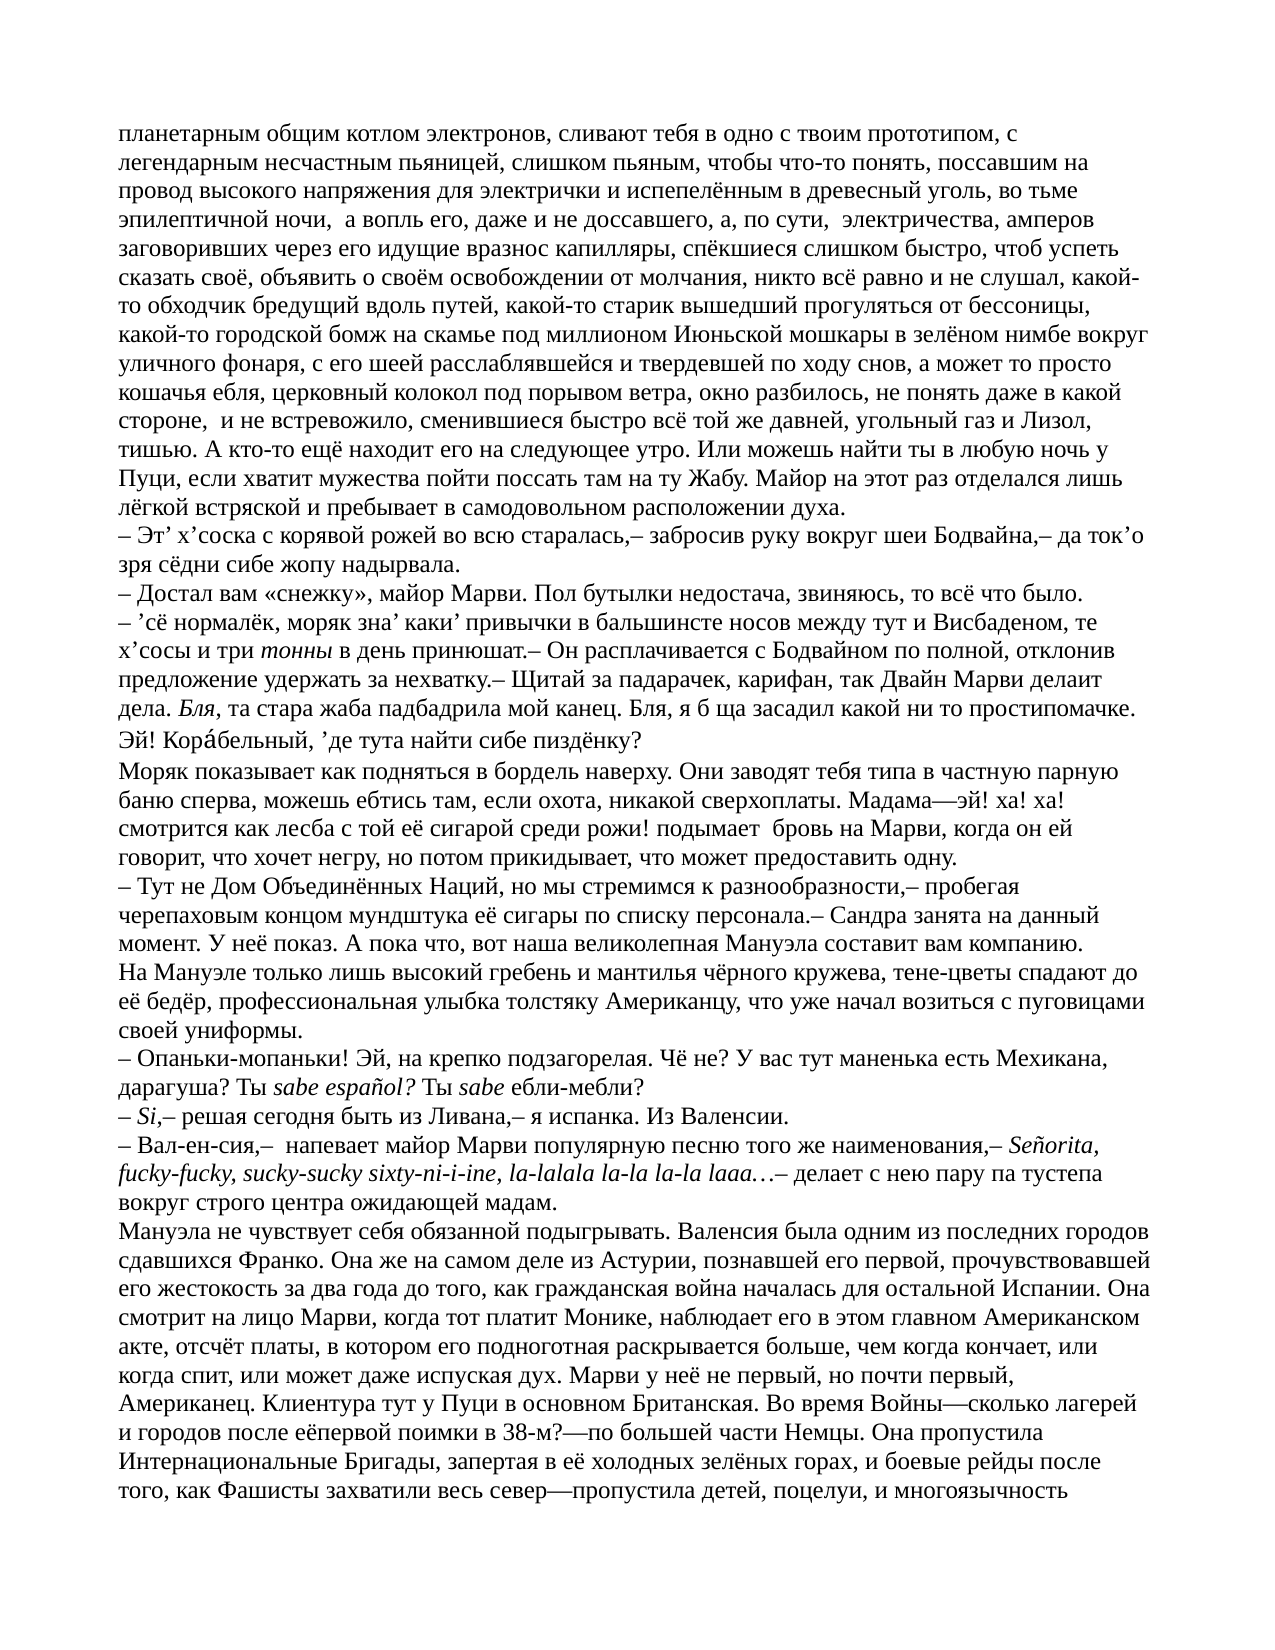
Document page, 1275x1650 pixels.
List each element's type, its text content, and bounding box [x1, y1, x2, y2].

text планетарным общим котлом электронов, сливают тебя в одно с твоим прототипом, с легендарным несчастным пьяницей, слишком пьяным, чтобы что-то понять, поссавшим на провод высокого напряжения для электрички и испепелённым в древесный уголь, во тьме эпилептичной ночи, а вопль его, даже и не доссавшего, а, по сути, электричества, амперов заговоривших через его идущие вразнос капилляры, спёкшиеся слишком быстро, чтоб успеть сказать своё, объявить о своём освобождении от молчания, никто всё равно и не слушал, какой-то обходчик бредущий вдоль путей, какой-то старик вышедший прогуляться от бессоницы, какой-то городской бомж на скамье под миллионом Июньской мошкары в зелёном нимбе вокруг уличного фонаря, с его шеей расслаблявшейся и твердевшей по ходу снов, а может то просто кошачья ебля, церковный колокол под порывом ветра, окно разбилось, не понять даже в какой стороне, и не встревожило, сменившиеся быстро всё той же давней, угольный газ и Лизол, тишью. А кто-то ещё находит его на следующее утро. Или можешь найти ты в любую ночь у Пуци, если хватит мужества пойти поссать там на ту Жабу. Майор на этот раз отделался лишь лёгкой встряской и пребывает в самодовольном расположении духа. [118, 118, 1157, 521]
text Моряк показывает как подняться в бордель наверху. Они заводят тебя типа в частную парную баню сперва, можешь ебтись там, если охота, никакой сверхоплаты. Мадама—эй! ха! ха! смотрится как лесба с той её сигарой среди рожи! подымает бровь на Марви, когда он ей говорит, что хочет негру, но потом прикидывает, что может предоставить одну. [118, 756, 1157, 871]
text – ’сё нормалёк, моряк зна’ каки’ привычки в бальшинсте носов между тут и Висбаденом, те х’сосы и три тонны в день принюшат.– Он расплачивается с Бодвайном по полной, отклонив предложение удержать за нехватку.– Щитай за падарачек, карифан, так Двайн Марви делаит дела. Бля, та стара жаба падбадрила мой канец. Бля, я б ща засадил какой ни то простипомачке. Эй! Кора́бельный, ’де тута найти сибе пиздёнку? [118, 607, 1157, 756]
text – Эт’ х’соска с корявой рожей во всю старалась,– забросив руку вокруг шеи Бодвайна,– да ток’о зря сёдни сибе жопу надырвала. [118, 521, 1157, 578]
text – Si,– решая сегодня быть из Ливана,– я испанка. Из Валенсии. [118, 1101, 1157, 1130]
text Мануэла не чувствует себя обязанной подыгрывать. Валенсия была одним из последних городов сдавшихся Франко. Она же на самом деле из Астурии, познавшей его первой, прочувствовавшей его жестокость за два года до того, как гражданская война началась для остальной Испании. Она смотрит на лицо Марви, когда тот платит Монике, наблюдает его в этом главном Американском акте, отсчёт платы, в котором его подноготная раскрывается больше, чем когда кончает, или когда спит, или может даже испуская дух. Марви у неё не первый, но почти первый, Американец. Клиентура тут у Пуци в основном Британская. Во время Войны—сколько лагерей и городов после еёпервой поимки в 38-м?—по большей части Немцы. Она пропустила Интернациональные Бригады, запертая в её холодных зелёных горах, и боевые рейды после того, как Фашисты захватили весь север—пропустила детей, поцелуи, и многоязычность [118, 1216, 1157, 1503]
text На Мануэле только лишь высокий гребень и мантилья чёрного кружева, тене-цветы спадают до её бедёр, профессиональная улыбка толстяку Американцу, что уже начал возиться с пуговицами своей униформы. [118, 957, 1157, 1043]
text – Опаньки-мопаньки! Эй, на крепко подзагорелая. Чё не? У вас тут маненька есть Мехикана, дарагуша? Ты sabe español? Ты sabe ебли-мебли? [118, 1043, 1157, 1101]
text – Достал вам «снежку», майор Марви. Пол бутылки недостача, звиняюсь, то всё что было. [118, 578, 1157, 607]
text – Вал-ен-сия,– напевает майор Марви популярную песню того же наименования,– Señorita, fucky-fucky, sucky-sucky sixty-ni-i-ine, la-lalala la-la la-la laaa…– делает с нею пару па тустепа вокруг строго центра ожидающей мадам. [118, 1130, 1157, 1216]
text – Тут не Дом Объединённых Наций, но мы стремимся к разнообразности,– пробегая черепаховым концом мундштука её сигары по списку персонала.– Сандра занята на данный момент. У неё показ. А пока что, вот наша великолепная Мануэла составит вам компанию. [118, 871, 1157, 957]
